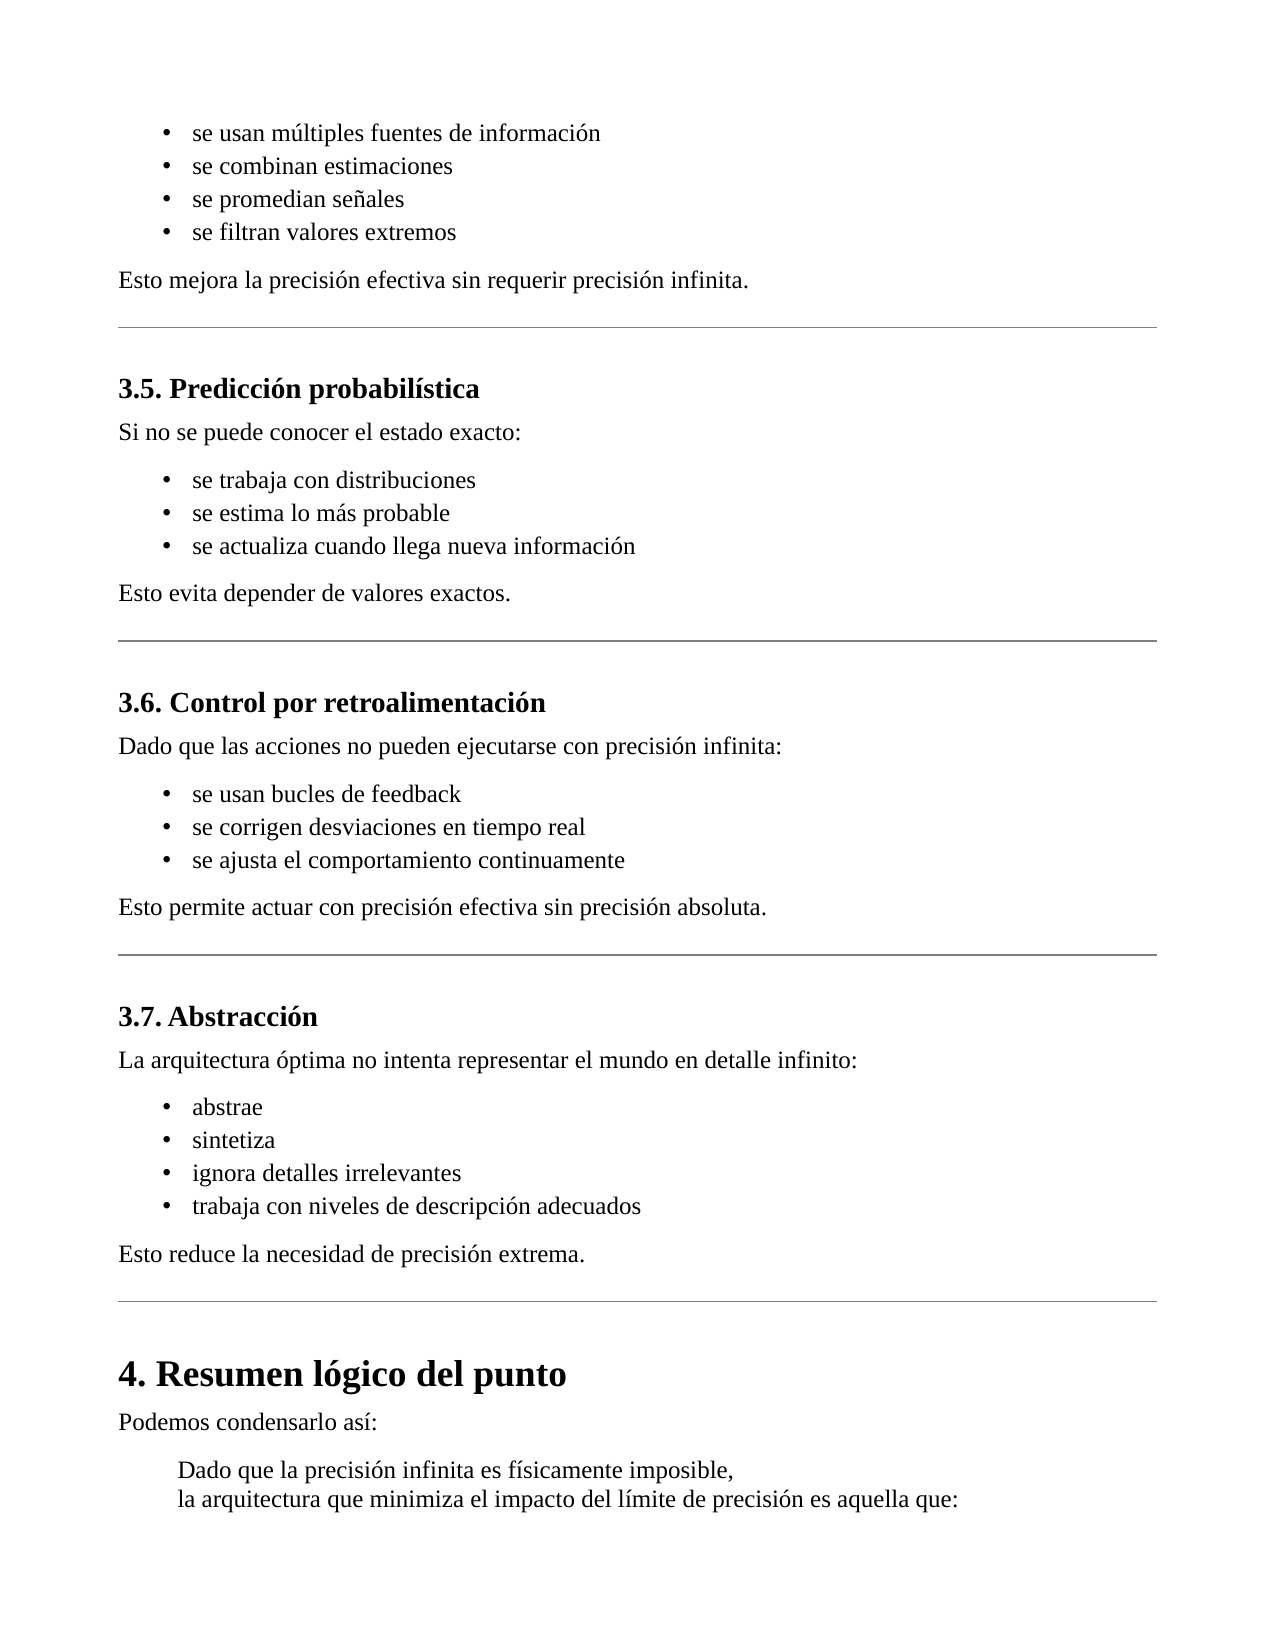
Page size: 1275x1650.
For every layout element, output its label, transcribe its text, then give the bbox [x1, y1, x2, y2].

text Podemos condensarlo así: [118, 1407, 1157, 1436]
list ignora detalles irrelevantes [162, 1158, 1157, 1187]
list se corrigen desviaciones en tiempo real [162, 812, 1157, 840]
list se promedian señales [162, 184, 1157, 213]
list trabaja con niveles de descripción adecuados [162, 1191, 1157, 1220]
list se trabaja con distribuciones [162, 465, 1157, 494]
list se usan bucles de feedback [162, 779, 1157, 807]
text Esto permite actuar con precisión efectiva sin precisión absoluta. [118, 892, 1157, 921]
list se filtran valores extremos [162, 217, 1157, 246]
list se actualiza cuando llega nueva información [162, 531, 1157, 560]
list se estima lo más probable [162, 498, 1157, 527]
list se usan múltiples fuentes de información [162, 118, 1157, 147]
text La arquitectura óptima no intenta representar el mundo en detalle infinito: [118, 1045, 1157, 1073]
text Si no se puede conocer el estado exacto: [118, 417, 1157, 446]
subtitle 3.6. Control por retroalimentación [118, 685, 1157, 718]
list se ajusta el comportamiento continuamente [162, 845, 1157, 873]
text Dado que la precisión infinita es físicamente imposible, la arquitectura que minimiza el impacto del límite de precisión es aquella que: [177, 1455, 1098, 1512]
list se combinan estimaciones [162, 151, 1157, 180]
text Esto reduce la necesidad de precisión extrema. [118, 1239, 1157, 1268]
list sintetiza [162, 1125, 1157, 1154]
text Esto mejora la precisión efectiva sin requerir precisión infinita. [118, 265, 1157, 293]
subtitle 3.5. Predicción probabilística [118, 371, 1157, 405]
subtitle 3.7. Abstracción [118, 999, 1157, 1032]
list abstrae [162, 1092, 1157, 1121]
subtitle 4. Resumen lógico del punto [118, 1352, 1157, 1395]
text Esto evita depender de valores exactos. [118, 578, 1157, 607]
text Dado que las acciones no pueden ejecutarse con precisión infinita: [118, 731, 1157, 760]
